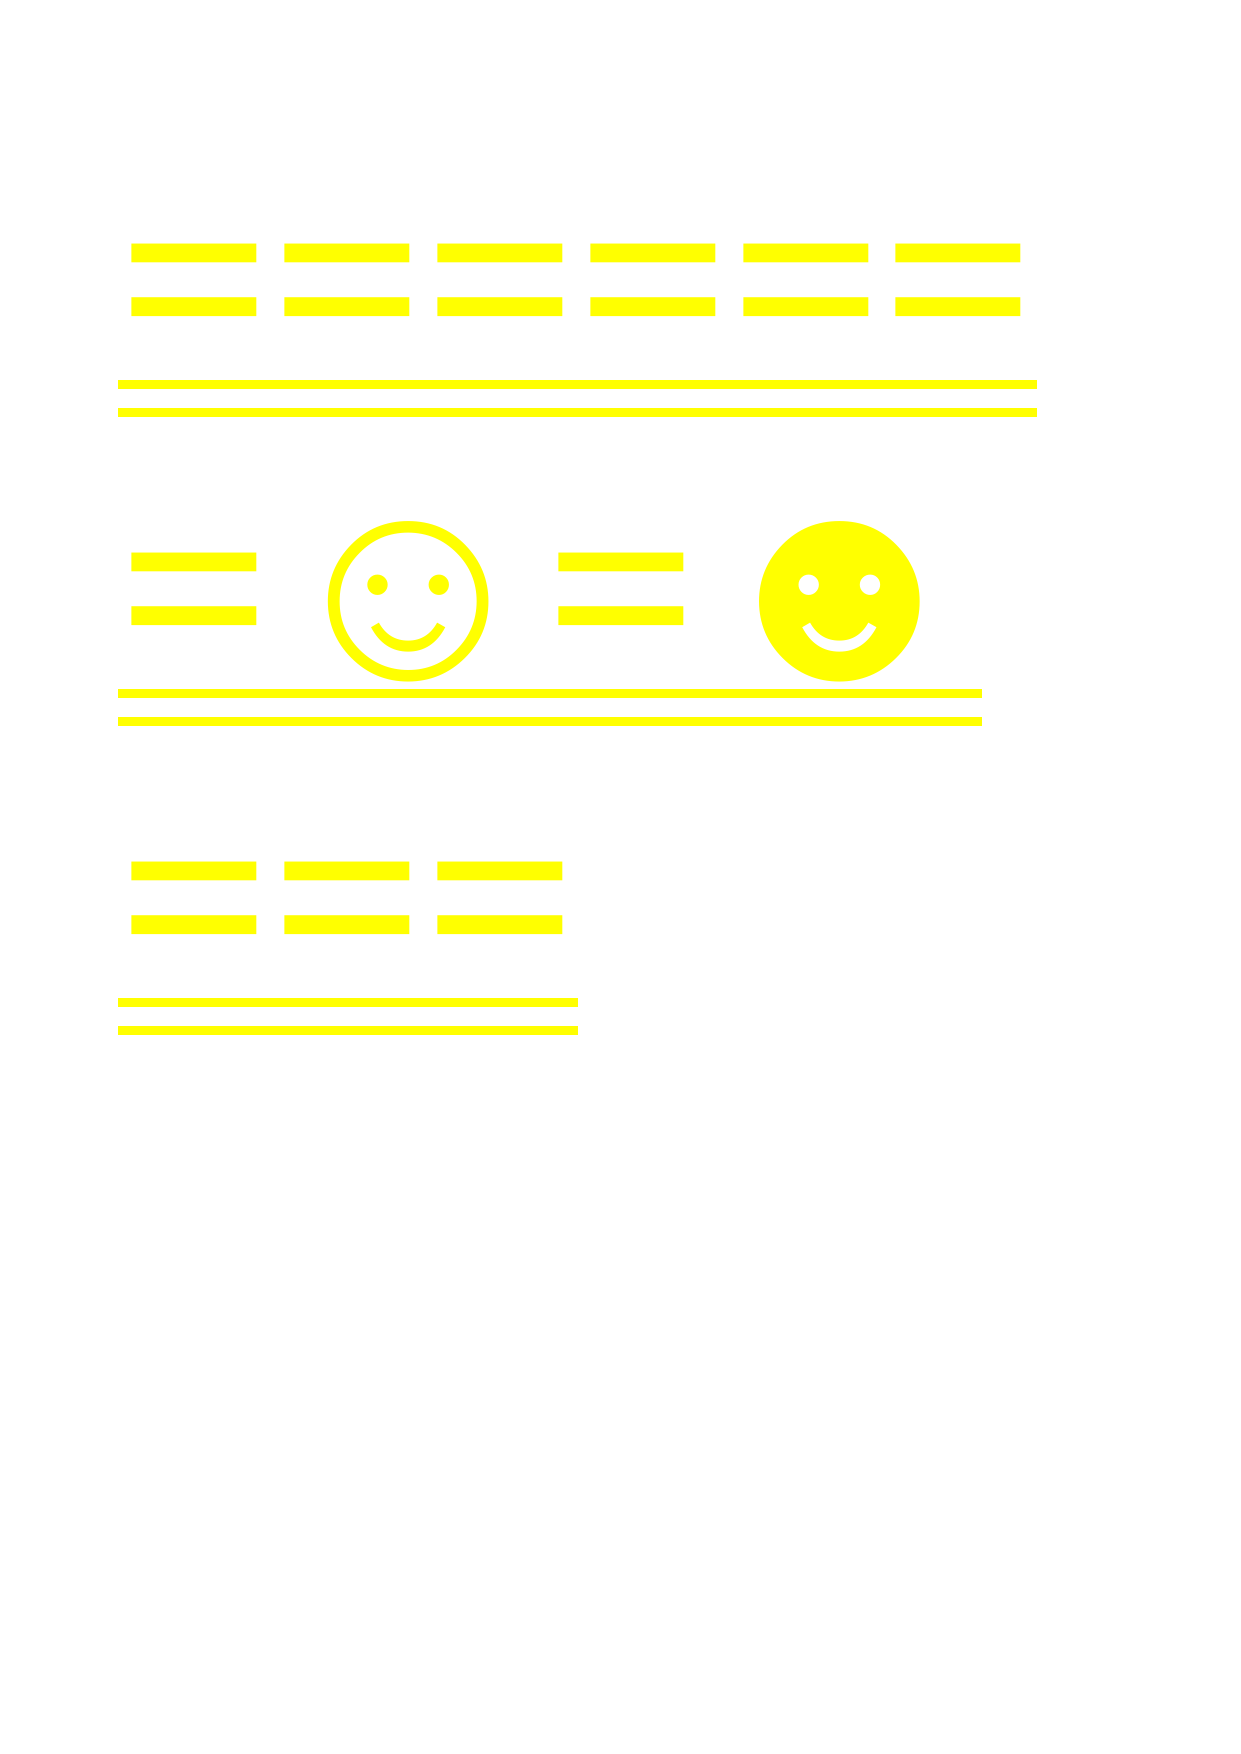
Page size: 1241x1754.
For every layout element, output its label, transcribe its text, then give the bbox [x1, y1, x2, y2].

text =======☺=☻=== [118, 118, 1122, 1045]
